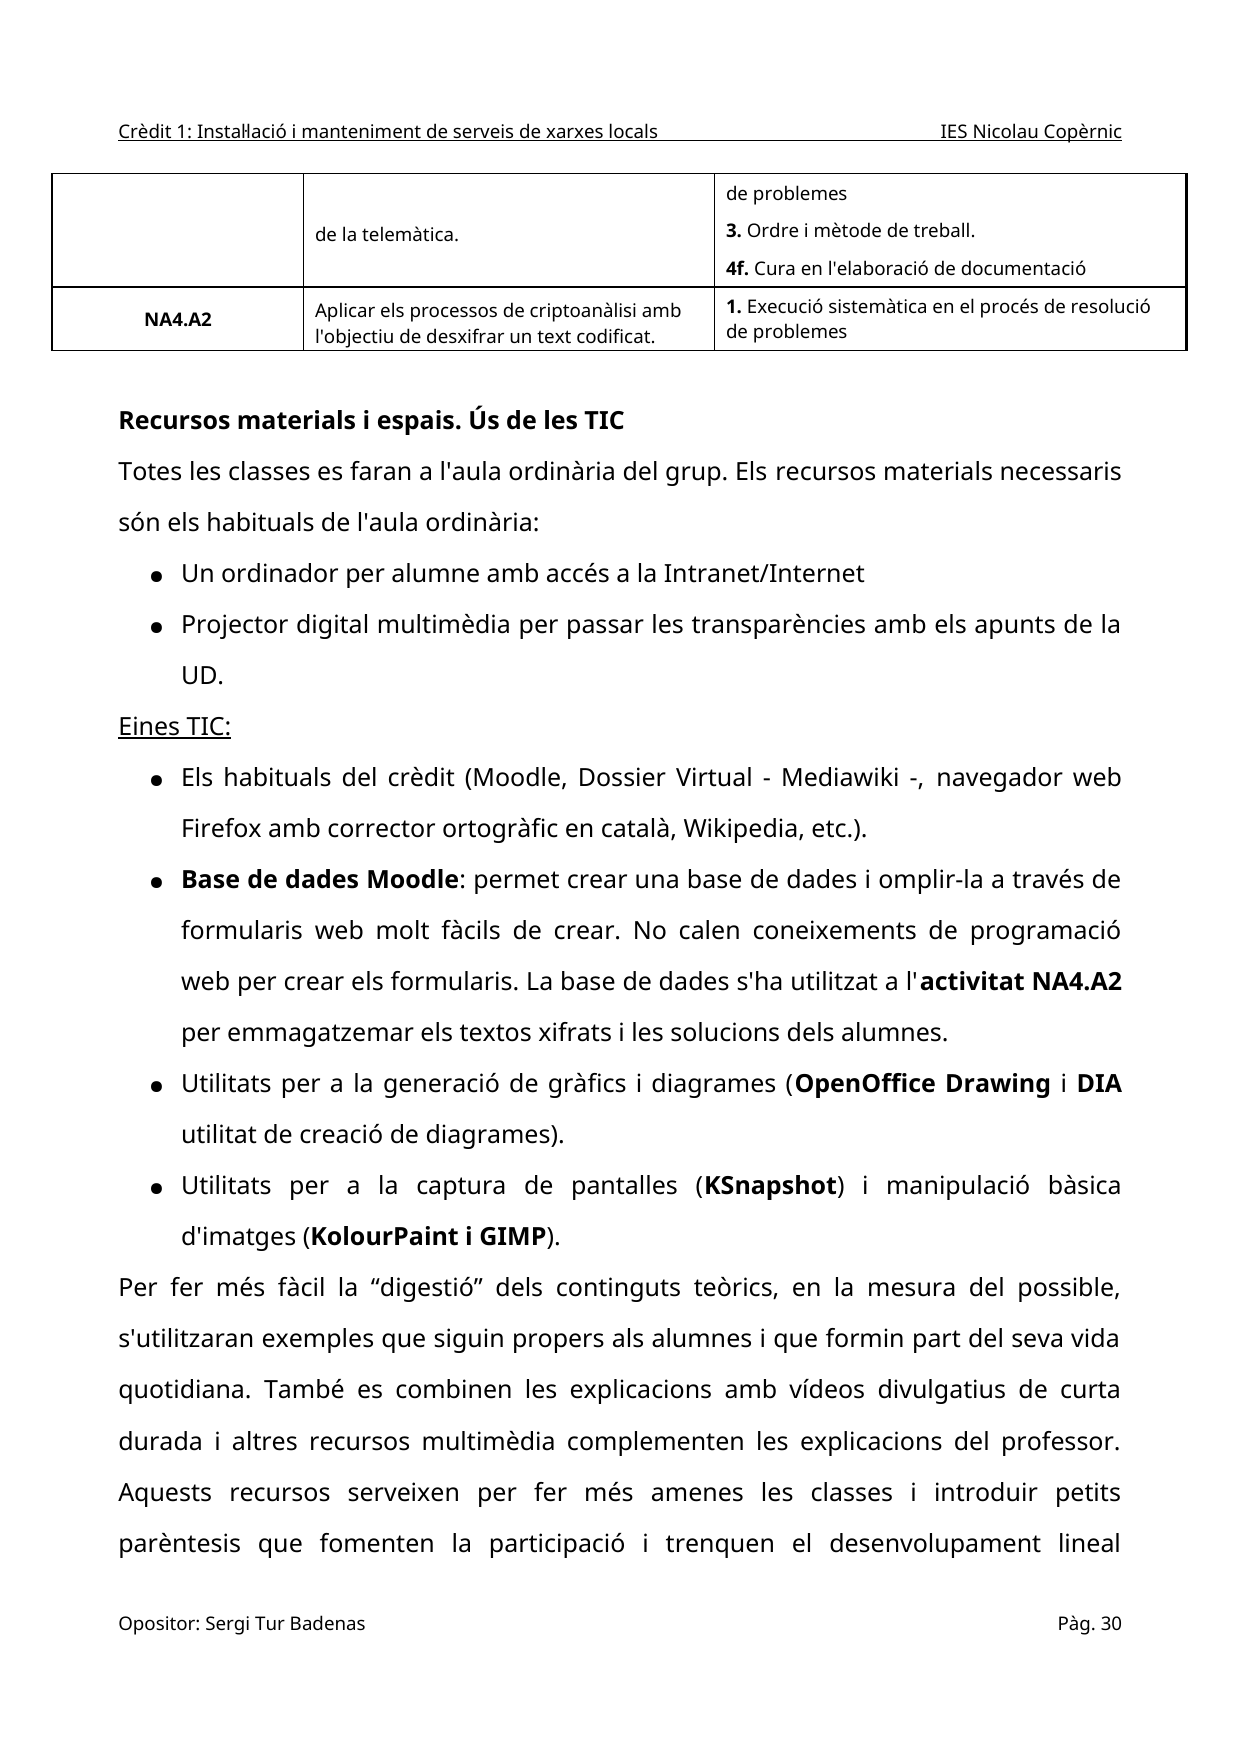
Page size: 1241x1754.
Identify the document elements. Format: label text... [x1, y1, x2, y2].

table_cell Aplicar els processos de criptoanàlisi amb l'objectiu de desxifrar un text codificat. [304, 288, 714, 350]
list Utilitats per a la captura de pantalles (KSnapshot) i manipulació bàsica d'imatges (KolourPaint i GIMP). [149, 1168, 1122, 1253]
list Un ordinador per alumne amb accés a la Intranet/Internet [149, 556, 1122, 589]
text Totes les classes es faran a l'aula ordinària del grup. Els recursos materials necessaris són els habituals de l'aula ordinària: [118, 453, 1122, 538]
table_cell 1. Execució sistemàtica en el procés de resolució de problemes [715, 288, 1185, 350]
list Base de dades Moodle: permet crear una base de dades i omplir-la a través de formularis web molt fàcils de crear. No calen coneixements de programació web per crear els formularis. La base de dades s'ha utilitzat a l'activitat NA4.A2 per emmagatzemar els textos xifrats i les solucions dels alumnes. [149, 862, 1122, 1049]
table_cell de la telemàtica. [304, 174, 714, 286]
table_cell [53, 174, 303, 286]
list Els habituals del crèdit (Moodle, Dossier Virtual - Mediawiki -, navegador web Firefox amb corrector ortogràfic en català, Wikipedia, etc.). [149, 760, 1122, 845]
table_cell de problemes 3. Ordre i mètode de treball. 4f. Cura en l'elaboració de documentació [715, 174, 1185, 286]
text Per fer més fàcil la “digestió” dels continguts teòrics, en la mesura del possible, s'utilitzaran exemples que siguin propers als alumnes i que formin part del seva vida quotidiana. També es combinen les explicacions amb vídeos divulgatius de curta durada i altres recursos multimèdia complementen les explicacions del professor. Aquests recursos serveixen per fer més amenes les classes i introduir petits parèntesis que fomenten la participació i trenquen el desenvolupament lineal [118, 1270, 1122, 1559]
text Recursos materials i espais. Ús de les TIC [118, 402, 1122, 436]
list Utilitats per a la generació de gràfics i diagrames (OpenOffice Drawing i DIA utilitat de creació de diagrames). [149, 1066, 1122, 1151]
table_cell NA4.A2 [53, 288, 303, 350]
list Projector digital multimèdia per passar les transparències amb els apunts de la UD. [149, 607, 1122, 692]
text Eines TIC: [118, 709, 1122, 743]
